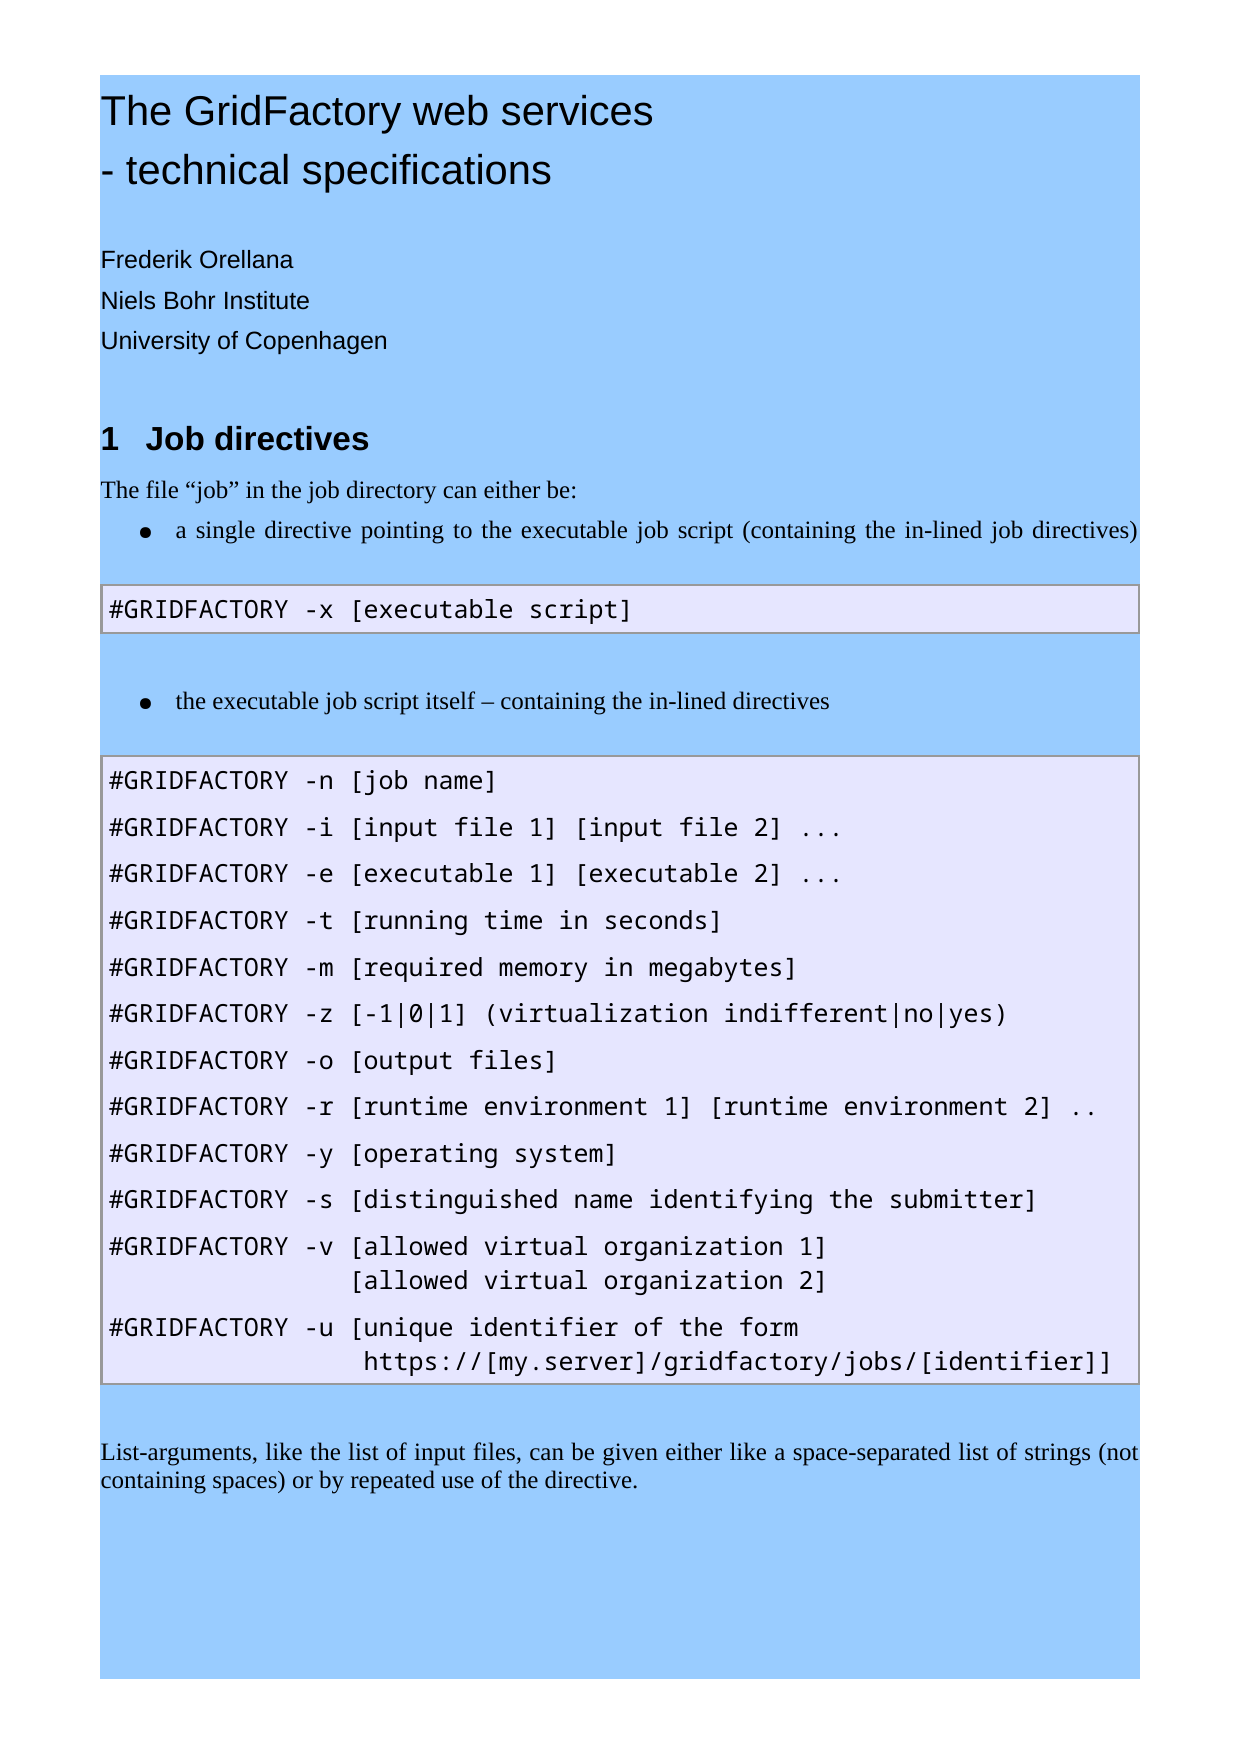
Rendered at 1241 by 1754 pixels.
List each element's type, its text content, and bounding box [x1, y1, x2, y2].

text #GRIDFACTORY -y [operating system] [103, 1127, 1138, 1169]
text University of Copenhagen [100, 327, 1140, 355]
text #GRIDFACTORY -o [output files] [103, 1034, 1138, 1076]
list the executable job script itself – containing the in-lined directives [138, 687, 1140, 742]
text - technical specifications [100, 147, 1140, 193]
text #GRIDFACTORY -u [unique identifier of the form https://[my.server]/gridfactory/jobs/[identifier]] [103, 1301, 1138, 1383]
text #GRIDFACTORY -m [required memory in megabytes] [103, 941, 1138, 983]
text #GRIDFACTORY -n [job name] [103, 757, 1138, 797]
text Frederik Orellana [100, 246, 1140, 274]
text Niels Bohr Institute [100, 286, 1140, 314]
text #GRIDFACTORY -z [-1|0|1] (virtualization indifferent|no|yes) [103, 988, 1138, 1030]
text List-arguments, like the list of input files, can be given either like a space-separated list of strings (not containing spaces) or by repeated use of the directive. [100, 1438, 1140, 1493]
subtitle Job directives [100, 420, 1140, 457]
list a single directive pointing to the executable job script (containing the in-lined job directives) [138, 516, 1140, 572]
text #GRIDFACTORY -e [executable 1] [executable 2] ... [103, 848, 1138, 890]
text The GridFactory web services [100, 87, 1140, 134]
text #GRIDFACTORY -t [running time in seconds] [103, 894, 1138, 937]
text #GRIDFACTORY -r [runtime environment 1] [runtime environment 2] .. [103, 1081, 1138, 1123]
text #GRIDFACTORY -i [input file 1] [input file 2] ... [103, 801, 1138, 843]
text #GRIDFACTORY -s [distinguished name identifying the submitter] [103, 1174, 1138, 1216]
text #GRIDFACTORY -v [allowed virtual organization 1] [allowed virtual organization 2] [103, 1221, 1138, 1297]
text #GRIDFACTORY -x [executable script] [103, 586, 1138, 632]
text The file “job” in the job directory can either be: [100, 476, 1140, 504]
